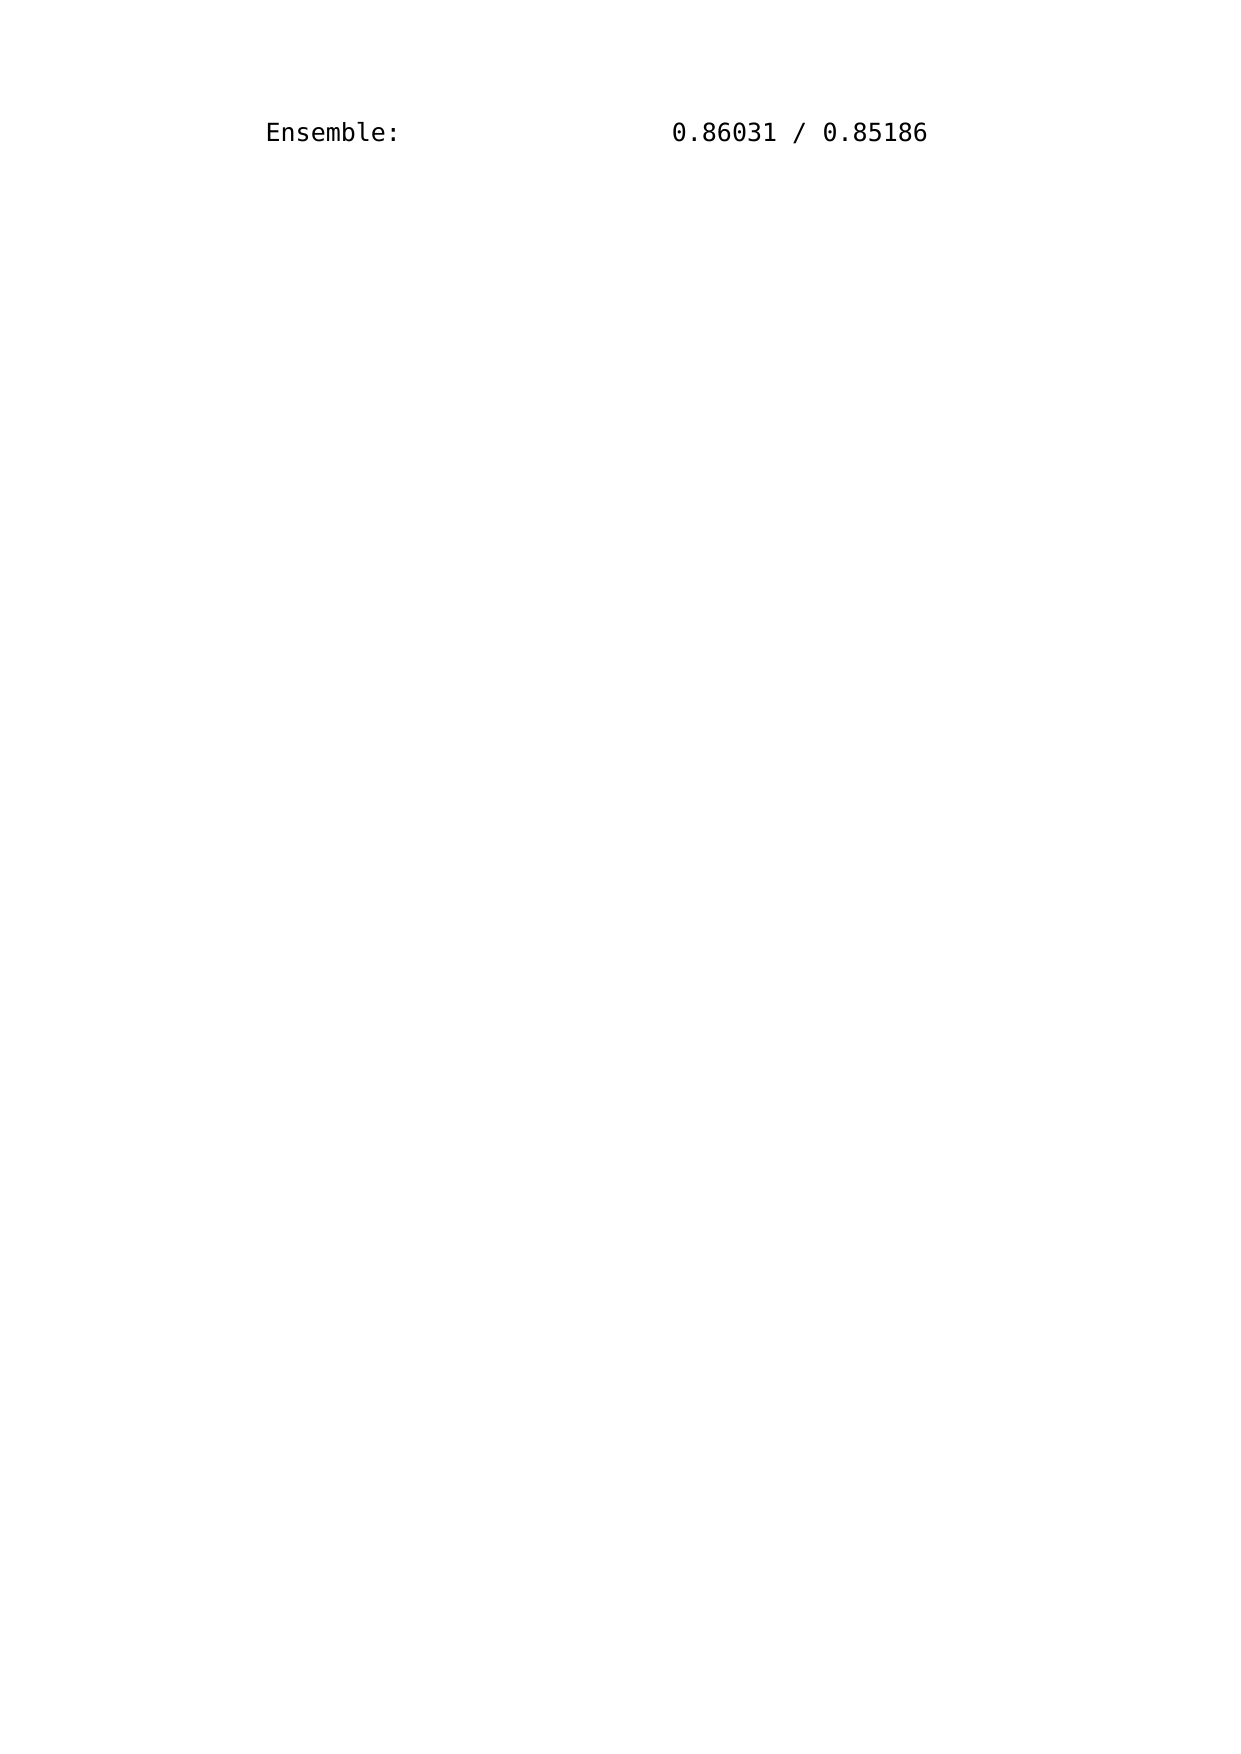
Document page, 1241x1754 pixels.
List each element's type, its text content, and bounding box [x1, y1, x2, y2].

list Ensemble: 0.86031 / 0.85186 [236, 118, 1122, 147]
